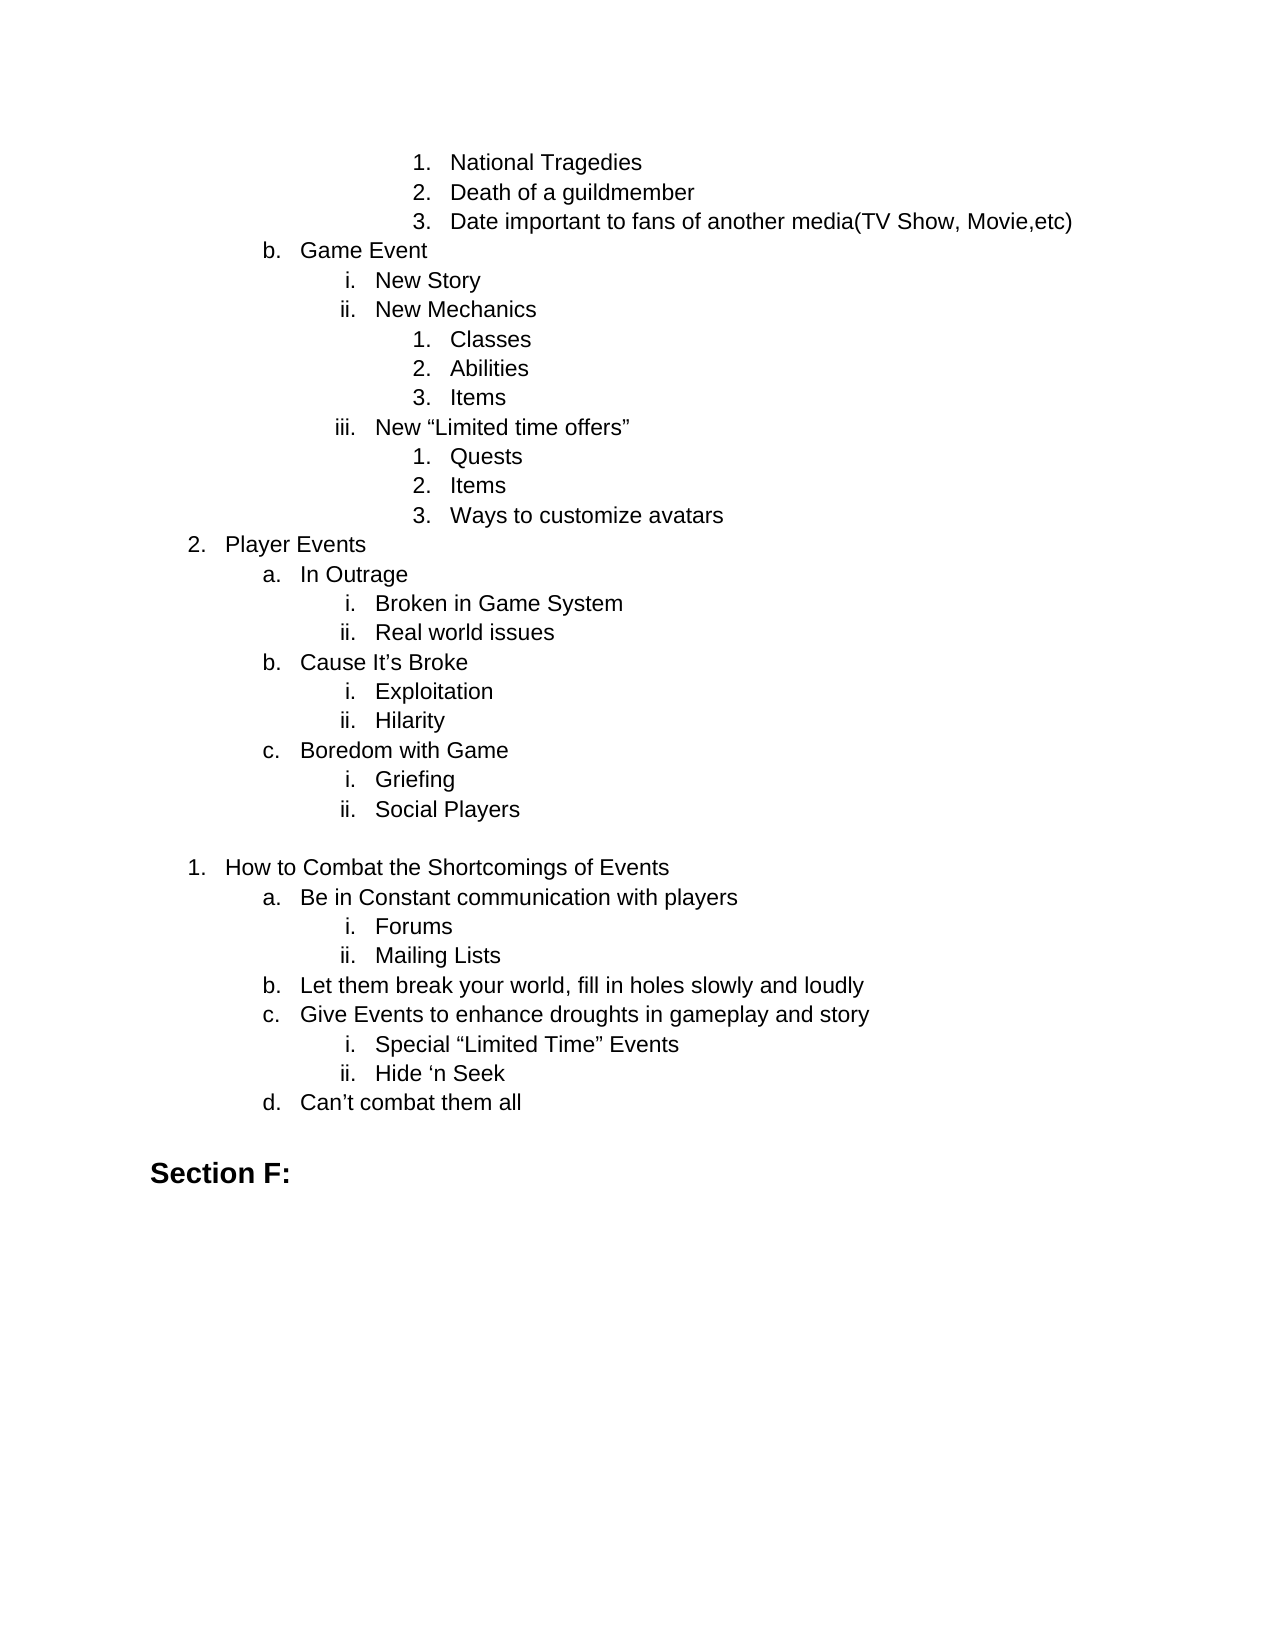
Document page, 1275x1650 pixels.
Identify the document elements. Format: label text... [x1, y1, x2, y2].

list Items [412, 385, 1125, 411]
list Classes [412, 326, 1125, 352]
list Quests [412, 444, 1125, 469]
list Date important to fans of another media(TV Show, Movie,etc) [412, 209, 1125, 234]
list Give Events to enhance droughts in gameplay and story [262, 1002, 1125, 1027]
list Exploitation [150, 679, 1125, 704]
list Items [412, 473, 1125, 499]
list Boredom with Game [262, 737, 1125, 763]
list Hilarity [150, 708, 1125, 734]
list New “Limited time offers” [150, 414, 1125, 440]
list Death of a guildmember [412, 179, 1125, 205]
list Cause It’s Broke [262, 649, 1125, 675]
list Player Events [187, 532, 1125, 557]
list In Outrage [262, 561, 1125, 587]
list Broken in Game System [150, 591, 1125, 616]
list Griefing [150, 767, 1125, 792]
list Forums [150, 914, 1125, 939]
list National Tragedies [412, 150, 1125, 176]
list New Story [150, 267, 1125, 293]
list Let them break your world, fill in holes slowly and loudly [262, 972, 1125, 998]
list Mailing Lists [150, 943, 1125, 969]
list Social Players [150, 796, 1125, 822]
subtitle Section F: [150, 1157, 1125, 1189]
list Be in Constant communication with players [262, 884, 1125, 910]
list Real world issues [150, 620, 1125, 646]
list Abilities [412, 356, 1125, 381]
list Special “Limited Time” Events [150, 1031, 1125, 1057]
list Ways to customize avatars [412, 502, 1125, 528]
list Hide ‘n Seek [150, 1061, 1125, 1086]
list How to Combat the Shortcomings of Events [187, 855, 1125, 881]
list Game Event [262, 238, 1125, 264]
list New Mechanics [150, 297, 1125, 322]
list Can’t combat them all [262, 1090, 1125, 1116]
